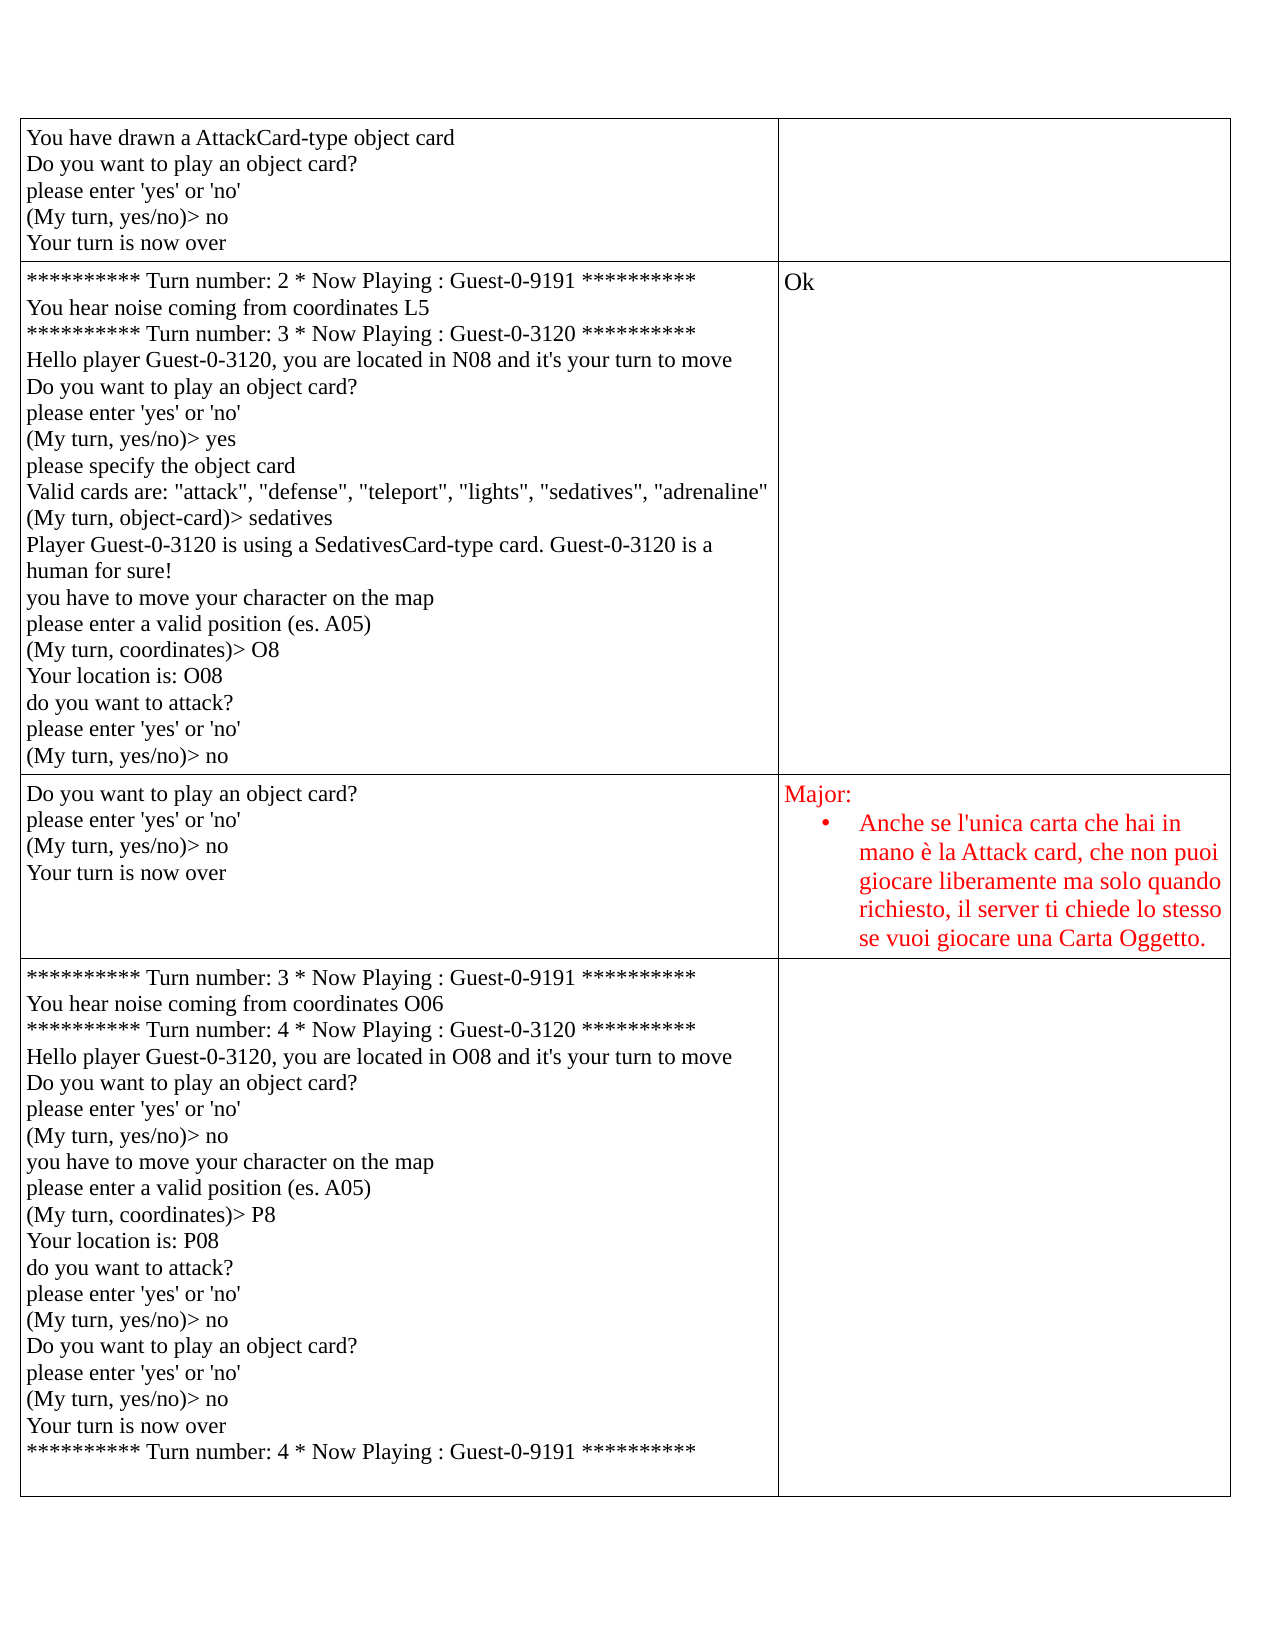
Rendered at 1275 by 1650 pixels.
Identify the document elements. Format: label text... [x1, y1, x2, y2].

table_cell Ok [779, 262, 1230, 774]
table_cell [779, 119, 1230, 261]
table_cell ********** Turn number: 3 * Now Playing : Guest-0-9191 ********** You hear noise coming from coordinates O06 ********** Turn number: 4 * Now Playing : Guest-0-3120 ********** Hello player Guest-0-3120, you are located in O08 and it's your turn to move Do you want to play an object card? please enter 'yes' or 'no' (My turn, yes/no)> no you have to move your character on the map please enter a valid position (es. A05) (My turn, coordinates)> P8 Your location is: P08 do you want to attack? please enter 'yes' or 'no' (My turn, yes/no)> no Do you want to play an object card? please enter 'yes' or 'no' (My turn, yes/no)> no Your turn is now over ********** Turn number: 4 * Now Playing : Guest-0-9191 ********** [21, 959, 778, 1496]
table_cell ********** Turn number: 2 * Now Playing : Guest-0-9191 ********** You hear noise coming from coordinates L5 ********** Turn number: 3 * Now Playing : Guest-0-3120 ********** Hello player Guest-0-3120, you are located in N08 and it's your turn to move Do you want to play an object card? please enter 'yes' or 'no' (My turn, yes/no)> yes please specify the object card Valid cards are: "attack", "defense", "teleport", "lights", "sedatives", "adrenaline" (My turn, object-card)> sedatives Player Guest-0-3120 is using a SedativesCard-type card. Guest-0-3120 is a human for sure! you have to move your character on the map please enter a valid position (es. A05) (My turn, coordinates)> O8 Your location is: O08 do you want to attack? please enter 'yes' or 'no' (My turn, yes/no)> no [21, 262, 778, 774]
table_cell Do you want to play an object card? please enter 'yes' or 'no' (My turn, yes/no)> no Your turn is now over [21, 775, 778, 958]
table_cell You have drawn a AttackCard-type object card Do you want to play an object card? please enter 'yes' or 'no' (My turn, yes/no)> no Your turn is now over [21, 119, 778, 261]
table_cell [779, 959, 1230, 1496]
table_cell Major: Anche se l'unica carta che hai in mano è la Attack card, che non puoi giocare liberamente ma solo quando richiesto, il server ti chiede lo stesso se vuoi giocare una Carta Oggetto. [779, 775, 1230, 958]
